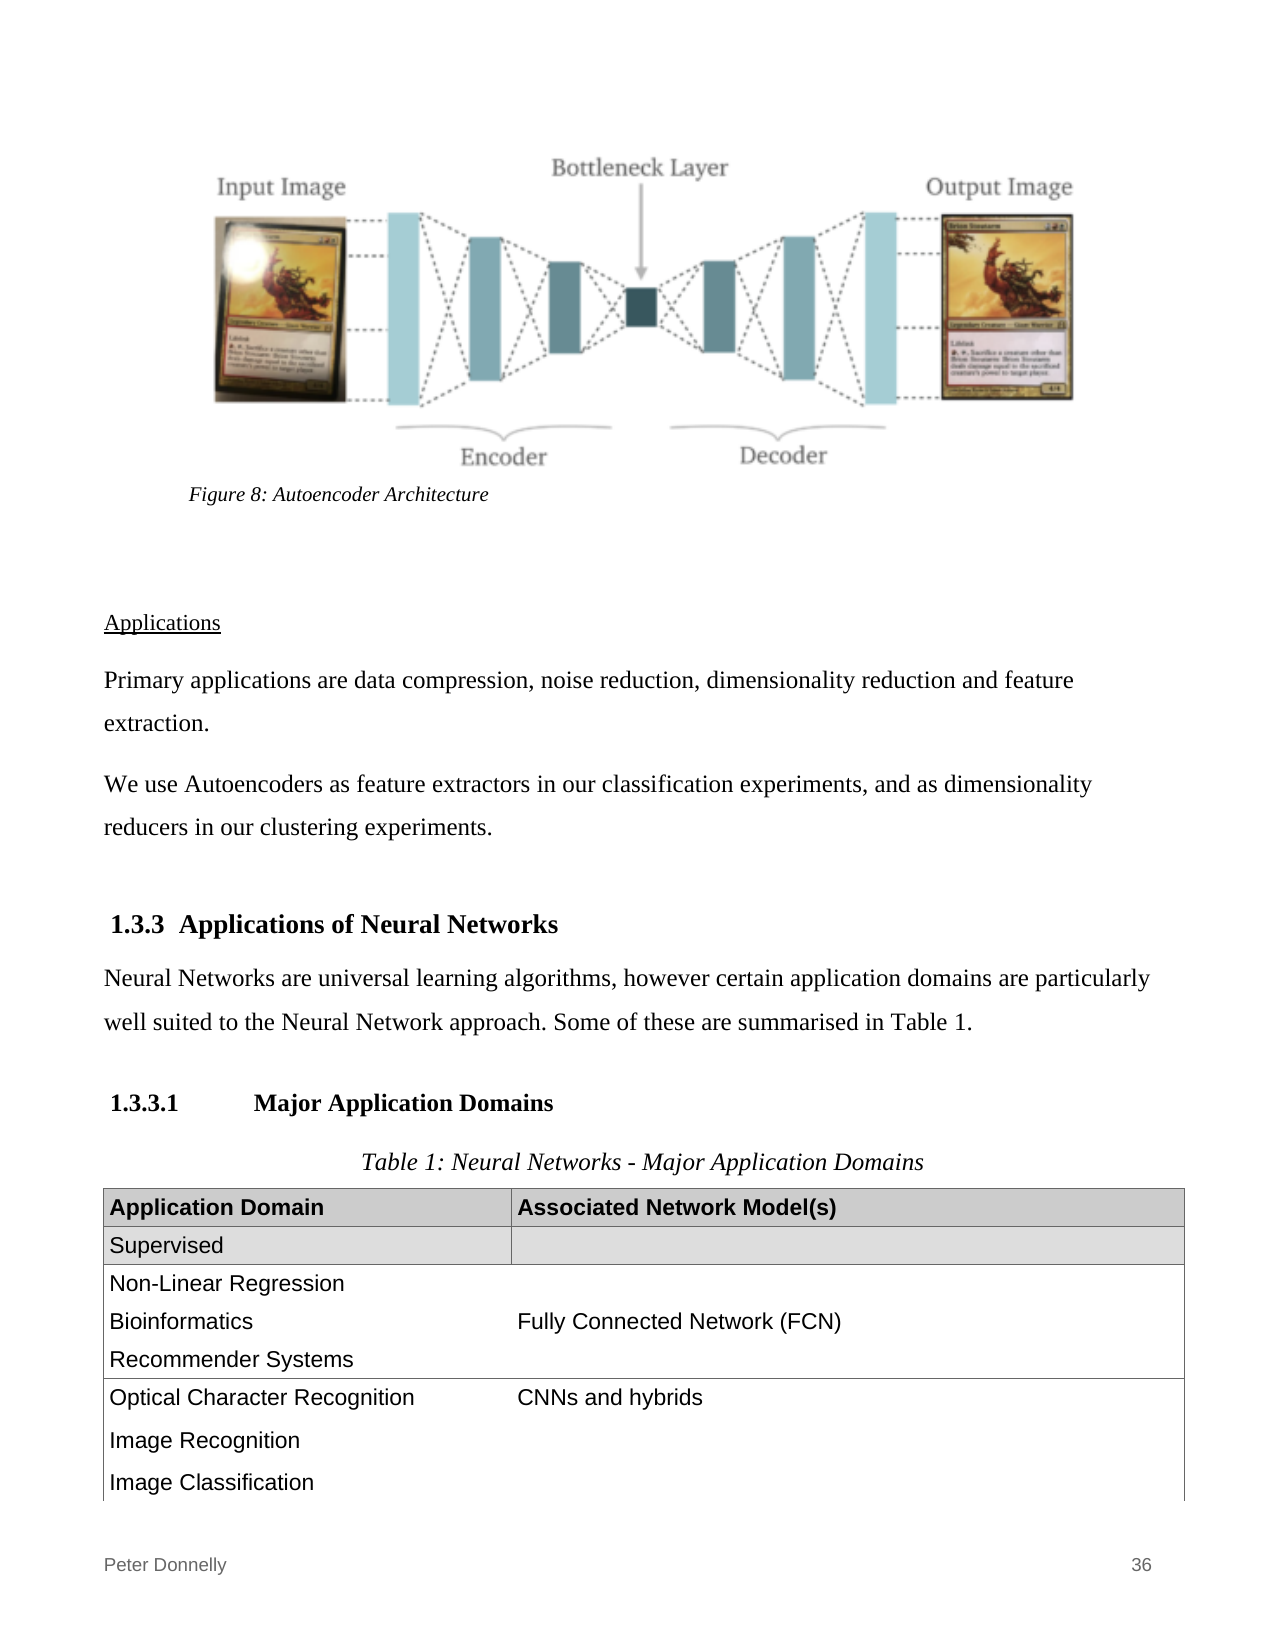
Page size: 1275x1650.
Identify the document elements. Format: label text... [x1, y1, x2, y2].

subtitle Major Application Domains [103, 1088, 1181, 1117]
picture [188, 147, 1103, 482]
table_cell Fully Connected Network (FCN) [511, 1265, 1184, 1378]
table_cell Optical Character Recognition [104, 1379, 511, 1416]
table_cell Image Classification [104, 1463, 511, 1501]
table_header Associated Network Model(s) [512, 1189, 1184, 1226]
text Table 1: Neural Networks - Major Application Domains [103, 1147, 1181, 1176]
text Figure 8: Autoencoder Architecture [188, 482, 1102, 506]
table_header Application Domain [104, 1189, 511, 1226]
table_cell CNNs and hybrids [511, 1379, 1184, 1501]
text Primary applications are data compression, noise reduction, dimensionality reduction and feature extraction. [103, 665, 1181, 737]
table_cell Supervised [104, 1227, 511, 1264]
table_cell Bioinformatics [104, 1302, 511, 1340]
subtitle Applications [86, 609, 1181, 636]
text Neural Networks are universal learning algorithms, however certain application domains are particularly well suited to the Neural Network approach. Some of these are summarised in Table 1. [103, 963, 1181, 1035]
table_cell [512, 1227, 1184, 1264]
subtitle Applications of Neural Networks [103, 909, 1181, 940]
table_cell Image Recognition [104, 1416, 511, 1463]
table_cell Non-Linear Regression [104, 1265, 511, 1302]
table_cell Recommender Systems [104, 1340, 511, 1378]
text We use Autoencoders as feature extractors in our classification experiments, and as dimensionality reducers in our clustering experiments. [103, 769, 1181, 841]
